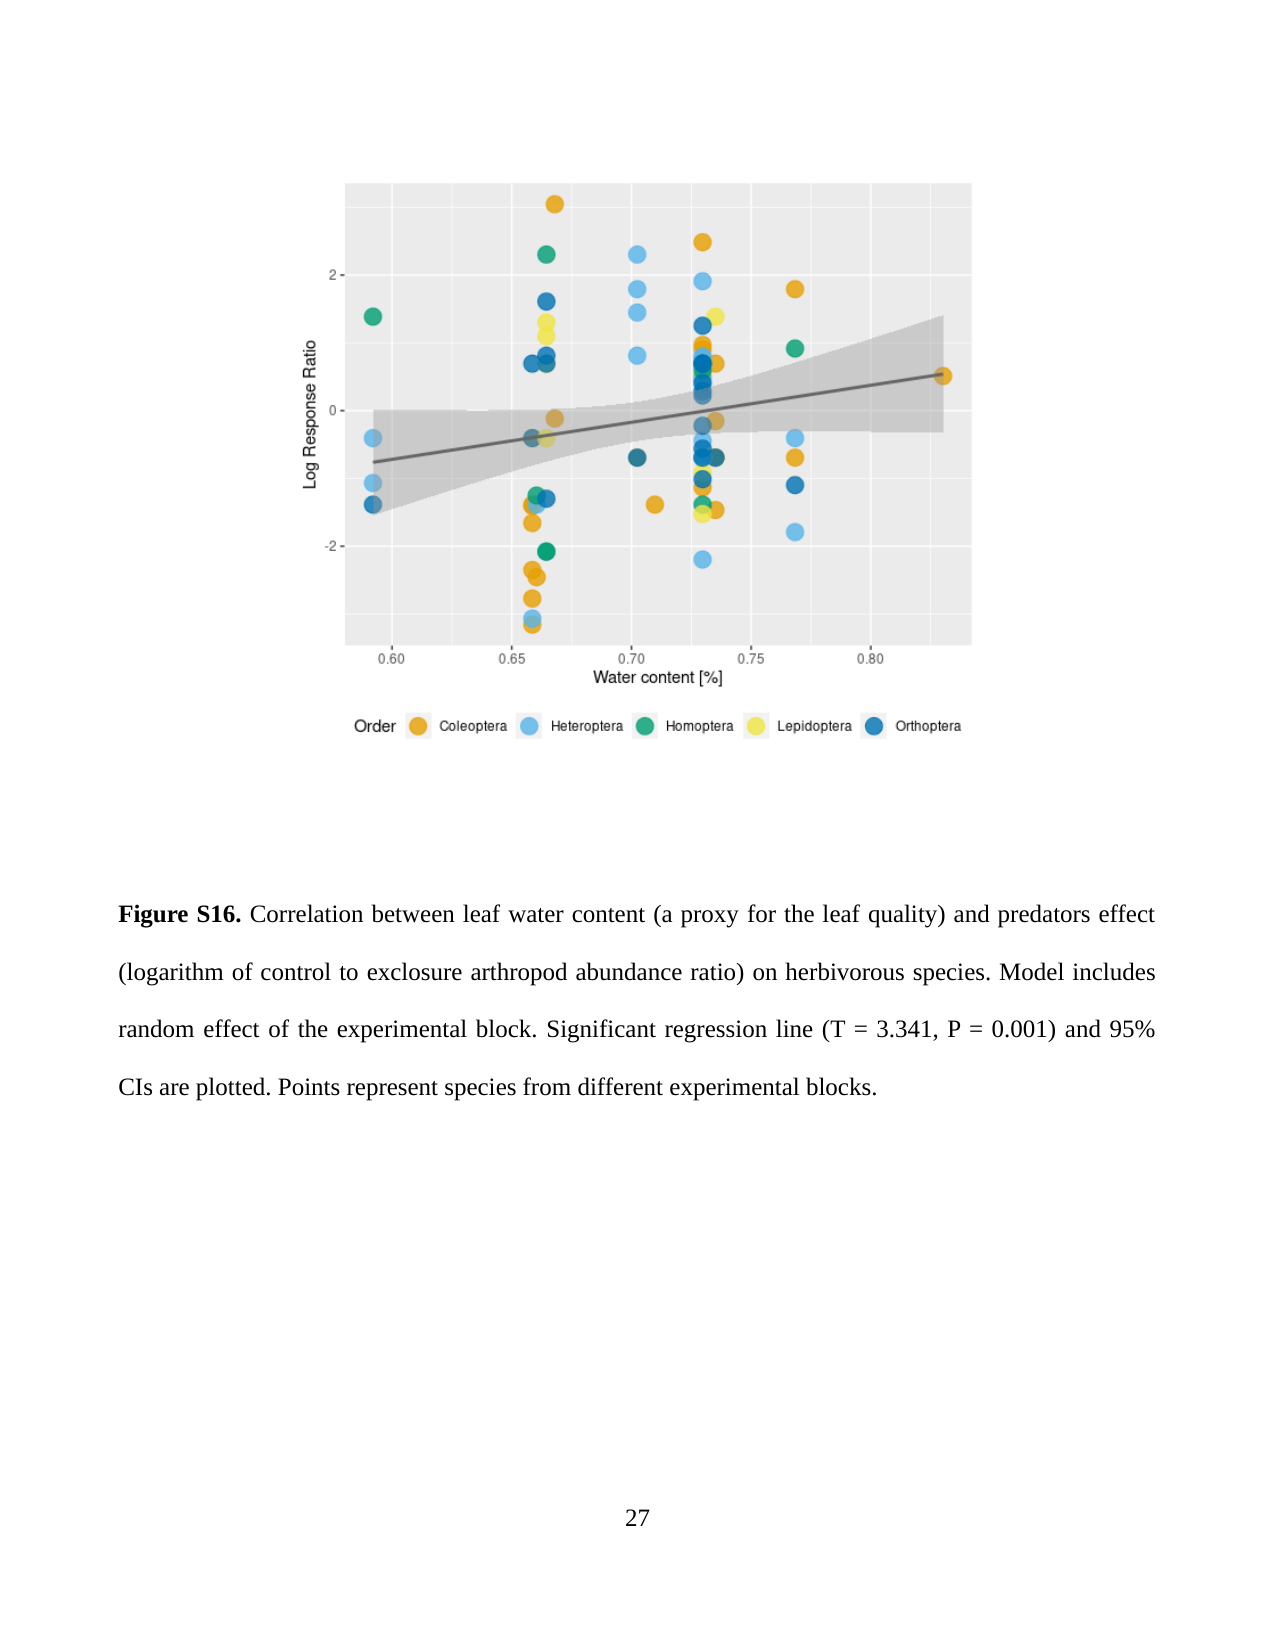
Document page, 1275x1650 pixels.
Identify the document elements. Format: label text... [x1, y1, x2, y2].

picture [295, 175, 980, 756]
text Figure S16. Correlation between leaf water content (a proxy for the leaf quality) and predators effect (logarithm of control to exclosure arthropod abundance ratio) on herbivorous species. Model includes random effect of the experimental block. Significant regression line (T = 3.341, P = 0.001) and 95% CIs are plotted. Points represent species from different experimental blocks. [118, 899, 1157, 1100]
